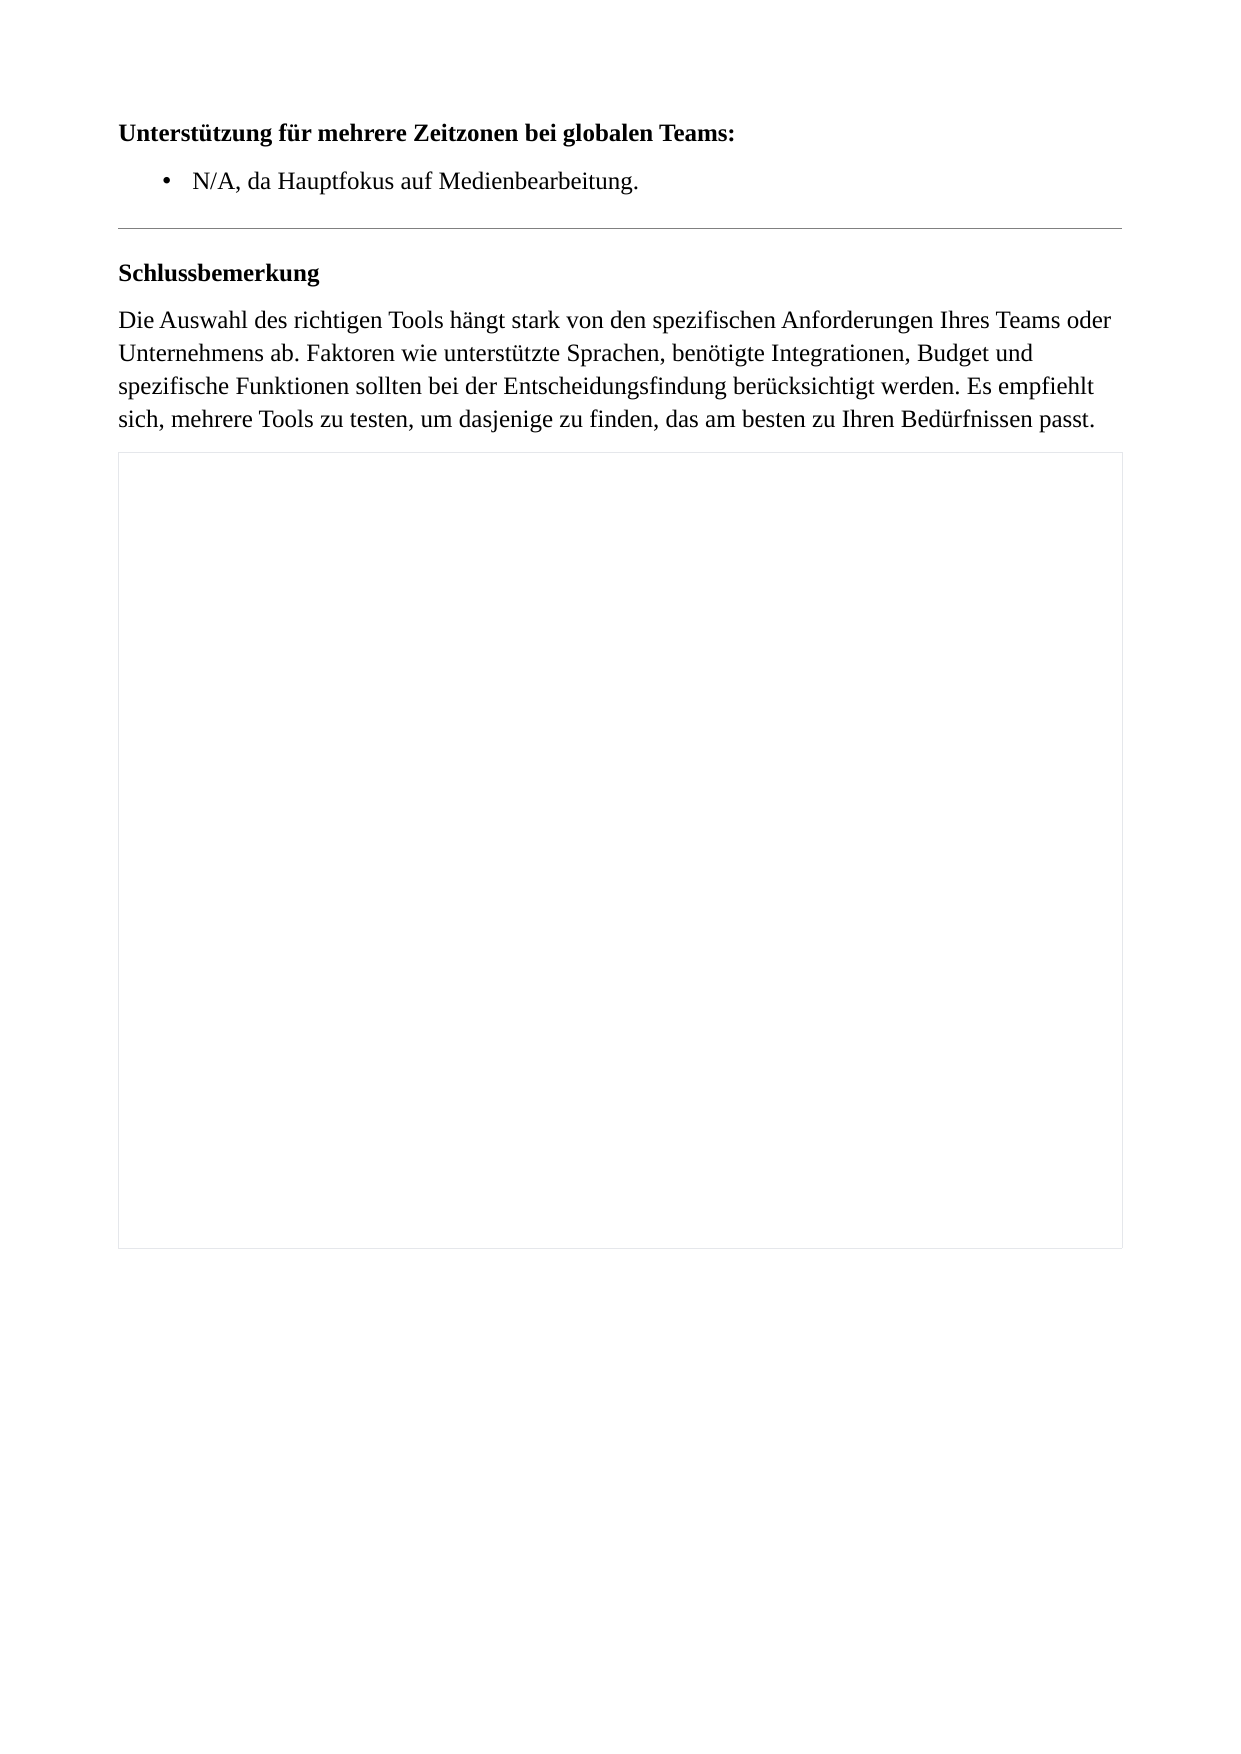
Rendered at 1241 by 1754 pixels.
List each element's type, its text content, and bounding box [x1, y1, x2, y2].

text Unterstützung für mehrere Zeitzonen bei globalen Teams: [118, 118, 1122, 147]
text Die Auswahl des richtigen Tools hängt stark von den spezifischen Anforderungen Ihres Teams oder Unternehmens ab. Faktoren wie unterstützte Sprachen, benötigte Integrationen, Budget und spezifische Funktionen sollten bei der Entscheidungsfindung berücksichtigt werden. Es empfiehlt sich, mehrere Tools zu testen, um dasjenige zu finden, das am besten zu Ihren Bedürfnissen passt. [118, 305, 1122, 433]
list N/A, da Hauptfokus auf Medienbearbeitung. [162, 166, 1122, 194]
text Schlussbemerkung [118, 258, 1122, 286]
